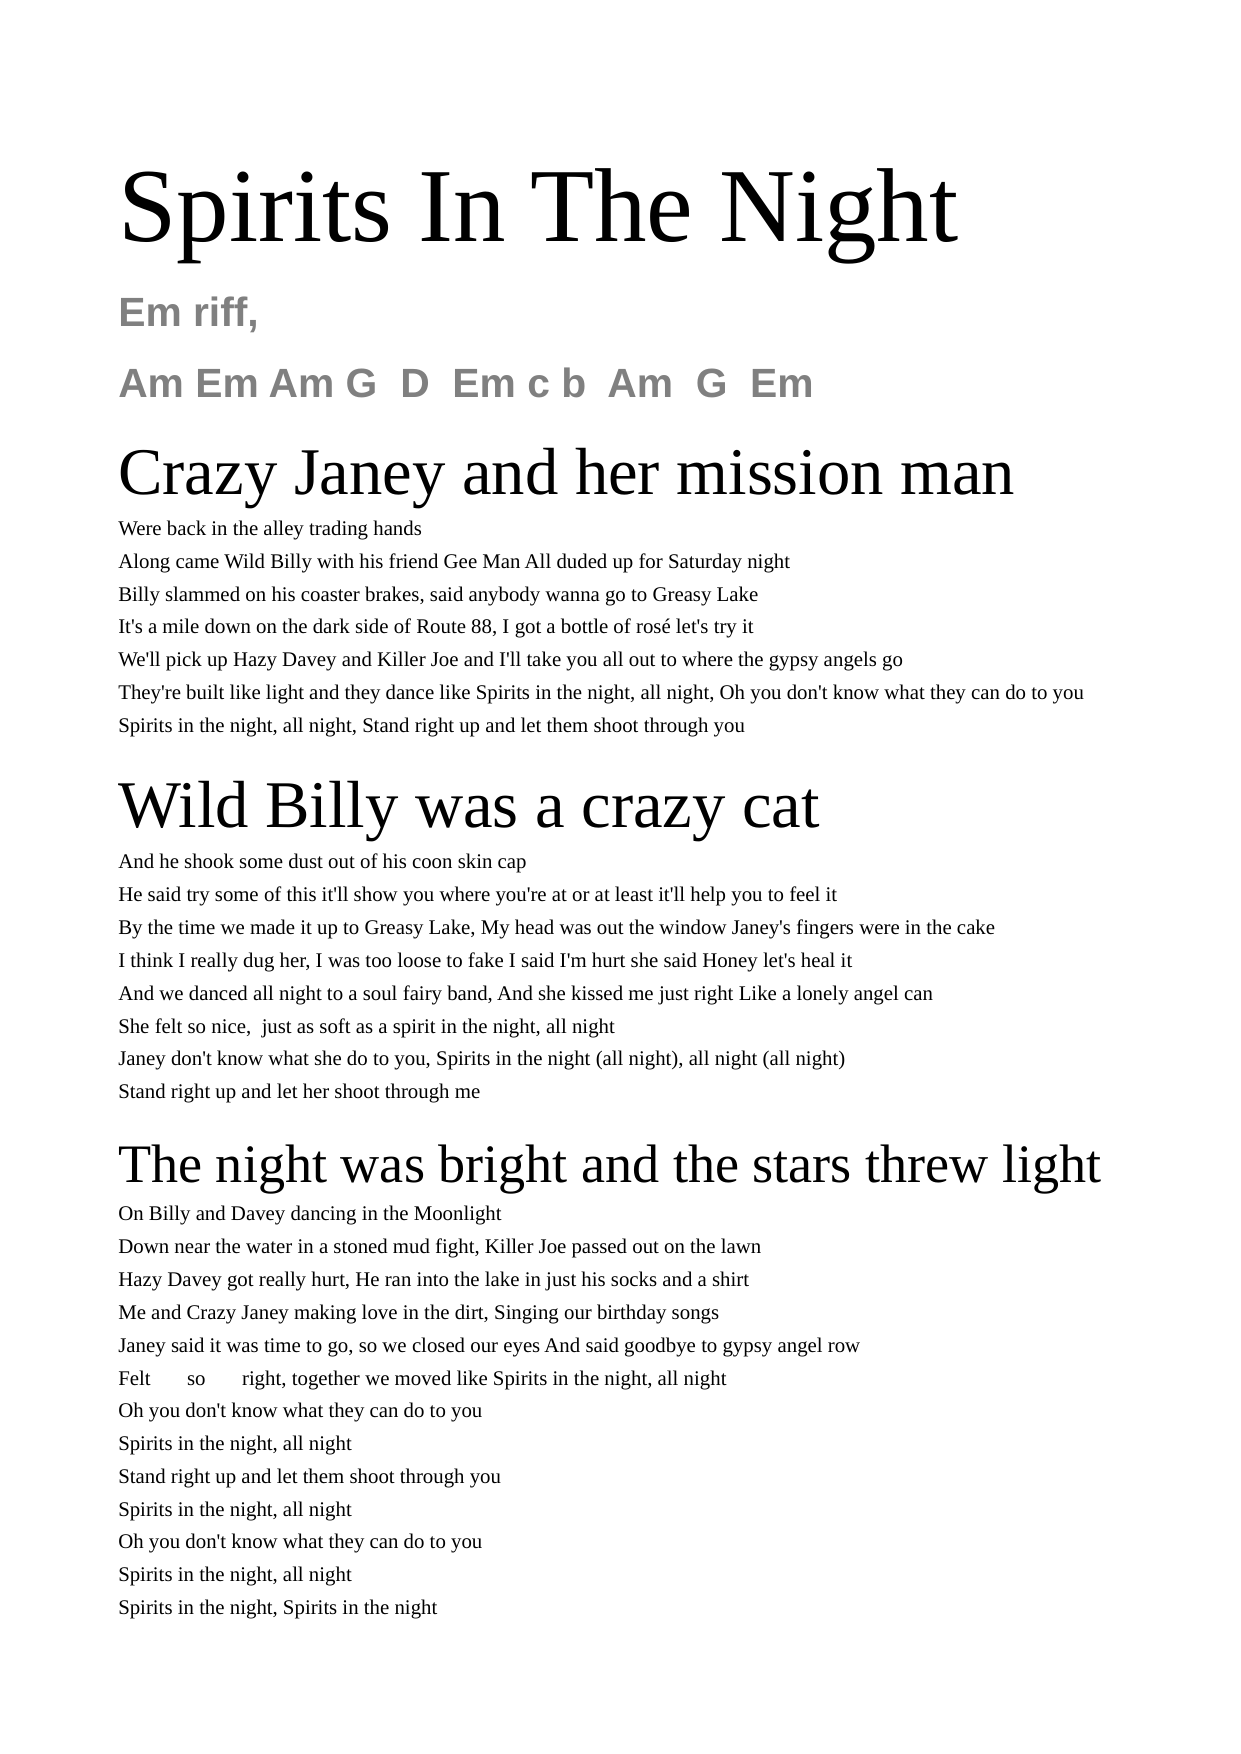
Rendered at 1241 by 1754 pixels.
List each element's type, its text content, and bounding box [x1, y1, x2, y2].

text He said try some of this it'll show you where you're at or at least it'll help you to feel it [118, 887, 1122, 905]
text Spirits in the night, all night, Stand right up and let them shoot through you [118, 718, 1122, 736]
text Oh you don't know what they can do to you [118, 1403, 1122, 1421]
text Spirits in the night, all night [118, 1436, 1122, 1454]
text Spirits in the night, all night [118, 1567, 1122, 1585]
text We'll pick up Hazy Davey and Killer Joe and I'll take you all out to where the gypsy angels go [118, 652, 1122, 670]
text Janey said it was time to go, so we closed our eyes And said goodbye to gypsy angel row [118, 1338, 1122, 1356]
text It's a mile down on the dark side of Route 88, I got a bottle of rosé let's try it [118, 619, 1122, 638]
text She felt so nice, just as soft as a spirit in the night, all night [118, 1019, 1122, 1037]
text And we danced all night to a soul fairy band, And she kissed me just right Like a lonely angel can [118, 986, 1122, 1004]
text Hazy Davey got really hurt, He ran into the lake in just his socks and a shirt [118, 1272, 1122, 1290]
subtitle Am Em Am G D Em c b Am G Em [118, 359, 1122, 406]
subtitle Spirits In The Night [118, 143, 1122, 264]
subtitle Em riff, [118, 288, 1122, 335]
subtitle Crazy Janey and her mission man [118, 432, 1122, 509]
text On Billy and Davey dancing in the Moonlight [118, 1206, 1122, 1224]
text Were back in the alley trading hands [118, 521, 1122, 539]
text They're built like light and they dance like Spirits in the night, all night, Oh you don't know what they can do to you [118, 685, 1122, 703]
text By the time we made it up to Greasy Lake, My head was out the window Janey's fingers were in the cake [118, 920, 1122, 938]
text Billy slammed on his coaster brakes, said anybody wanna go to Greasy Lake [118, 587, 1122, 605]
text Spirits in the night, Spirits in the night [118, 1600, 1122, 1618]
text And he shook some dust out of his coon skin cap [118, 854, 1122, 873]
text I think I really dug her, I was too loose to fake I said I'm hurt she said Honey let's heal it [118, 953, 1122, 971]
text Janey don't know what she do to you, Spirits in the night (all night), all night (all night) [118, 1051, 1122, 1069]
text Stand right up and let her shoot through me [118, 1084, 1122, 1102]
text Felt so right, together we moved like Spirits in the night, all night [118, 1371, 1122, 1388]
text Spirits in the night, all night [118, 1502, 1122, 1520]
subtitle Wild Billy was a crazy cat [118, 765, 1122, 842]
text Along came Wild Billy with his friend Gee Man All duded up for Saturday night [118, 554, 1122, 572]
text Stand right up and let them shoot through you [118, 1469, 1122, 1487]
text Me and Crazy Janey making love in the dirt, Singing our birthday songs [118, 1305, 1122, 1323]
text Down near the water in a stoned mud fight, Killer Joe passed out on the lawn [118, 1239, 1122, 1257]
subtitle The night was bright and the stars threw light [118, 1132, 1122, 1194]
text Oh you don't know what they can do to you [118, 1534, 1122, 1553]
